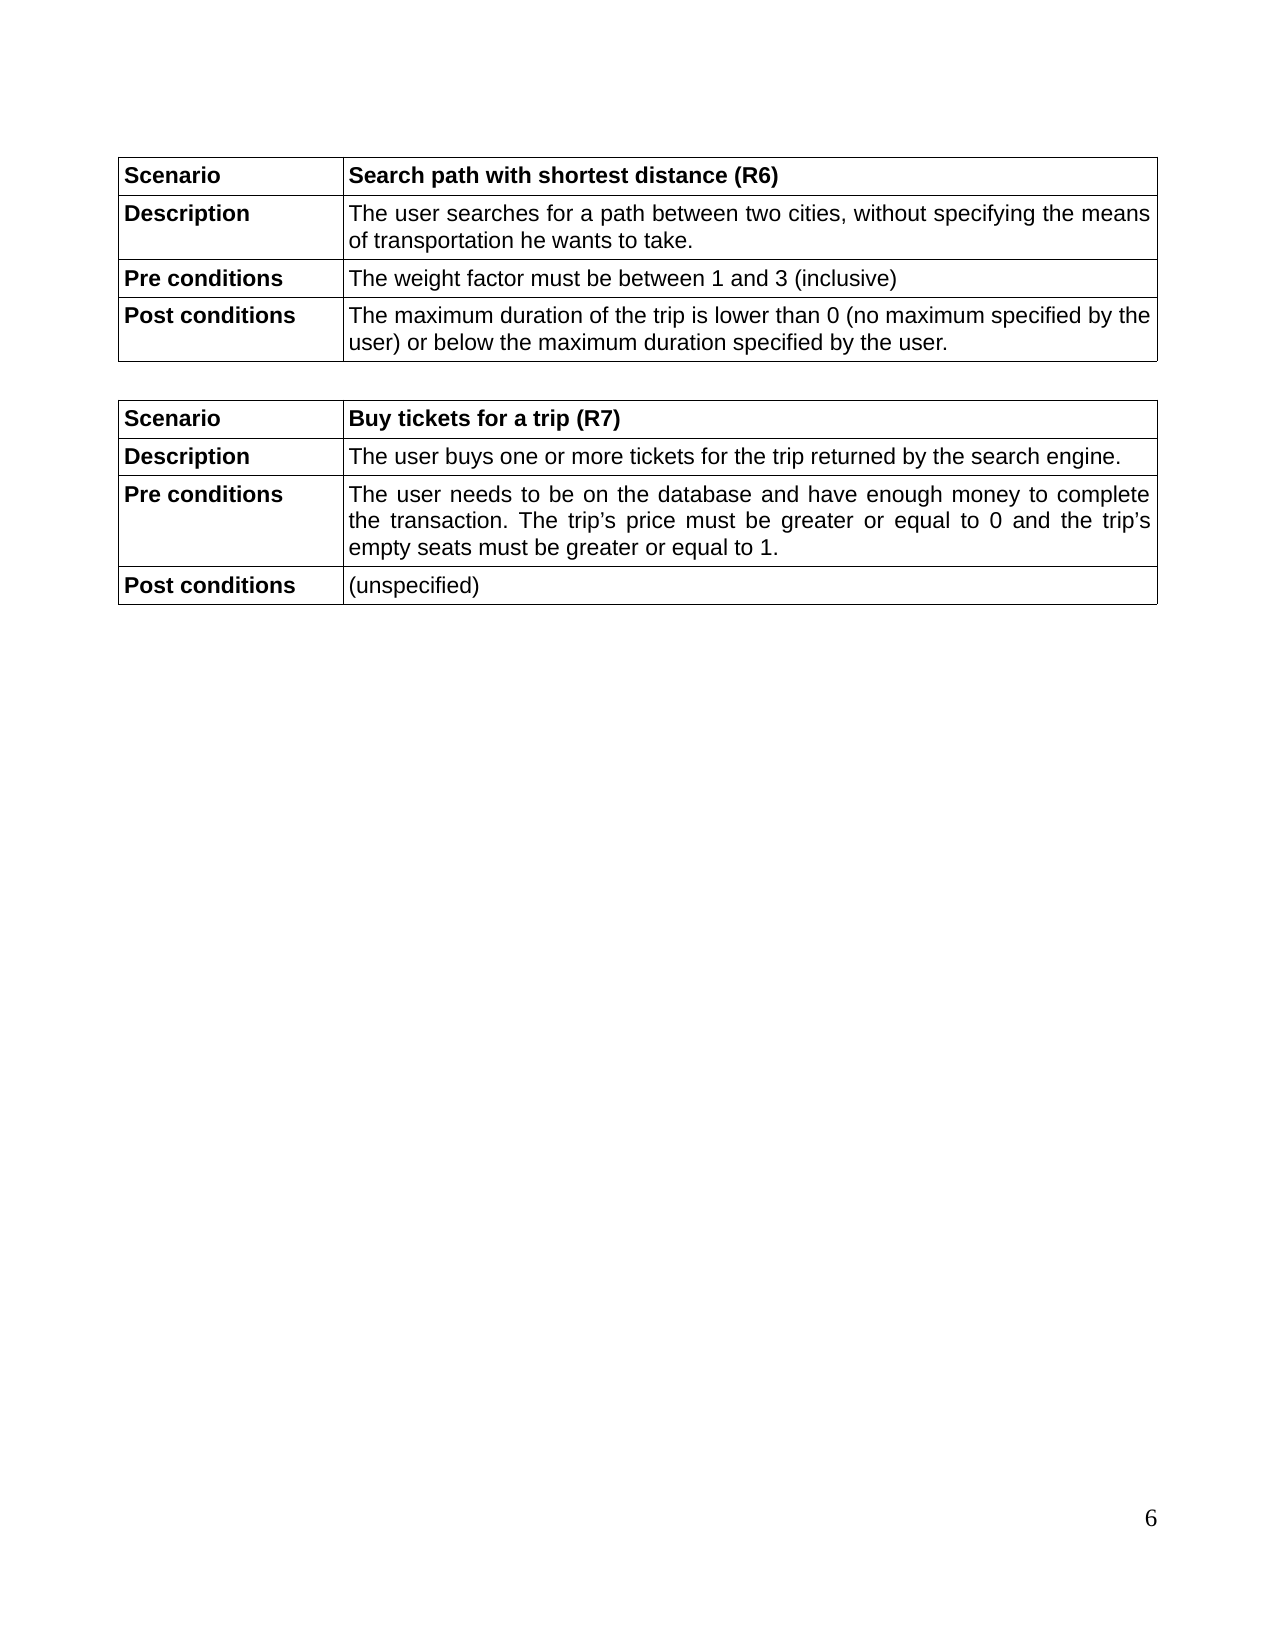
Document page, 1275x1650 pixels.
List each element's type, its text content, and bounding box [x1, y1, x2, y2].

table_header Buy tickets for a trip (R7) [344, 401, 1157, 437]
table_cell The user searches for a path between two cities, without specifying the means of transportation he wants to take. [344, 196, 1157, 259]
table_cell The user buys one or more tickets for the trip returned by the search engine. [344, 439, 1157, 475]
table_header Scenario [119, 158, 343, 194]
table_header Search path with shortest distance (R6) [344, 158, 1157, 194]
table_cell Post conditions [119, 298, 343, 361]
table_cell The user needs to be on the database and have enough money to complete the transaction. The trip’s price must be greater or equal to 0 and the trip’s empty seats must be greater or equal to 1. [344, 476, 1157, 566]
table_cell Description [119, 439, 343, 475]
table_cell Pre conditions [119, 260, 343, 297]
table_cell Pre conditions [119, 476, 343, 566]
table_cell The weight factor must be between 1 and 3 (inclusive) [344, 260, 1157, 297]
table_cell The maximum duration of the trip is lower than 0 (no maximum specified by the user) or below the maximum duration specified by the user. [344, 298, 1157, 361]
table_cell (unspecified) [344, 567, 1157, 604]
table_cell Post conditions [119, 567, 343, 604]
table_cell Description [119, 196, 343, 259]
table_header Scenario [119, 401, 343, 437]
